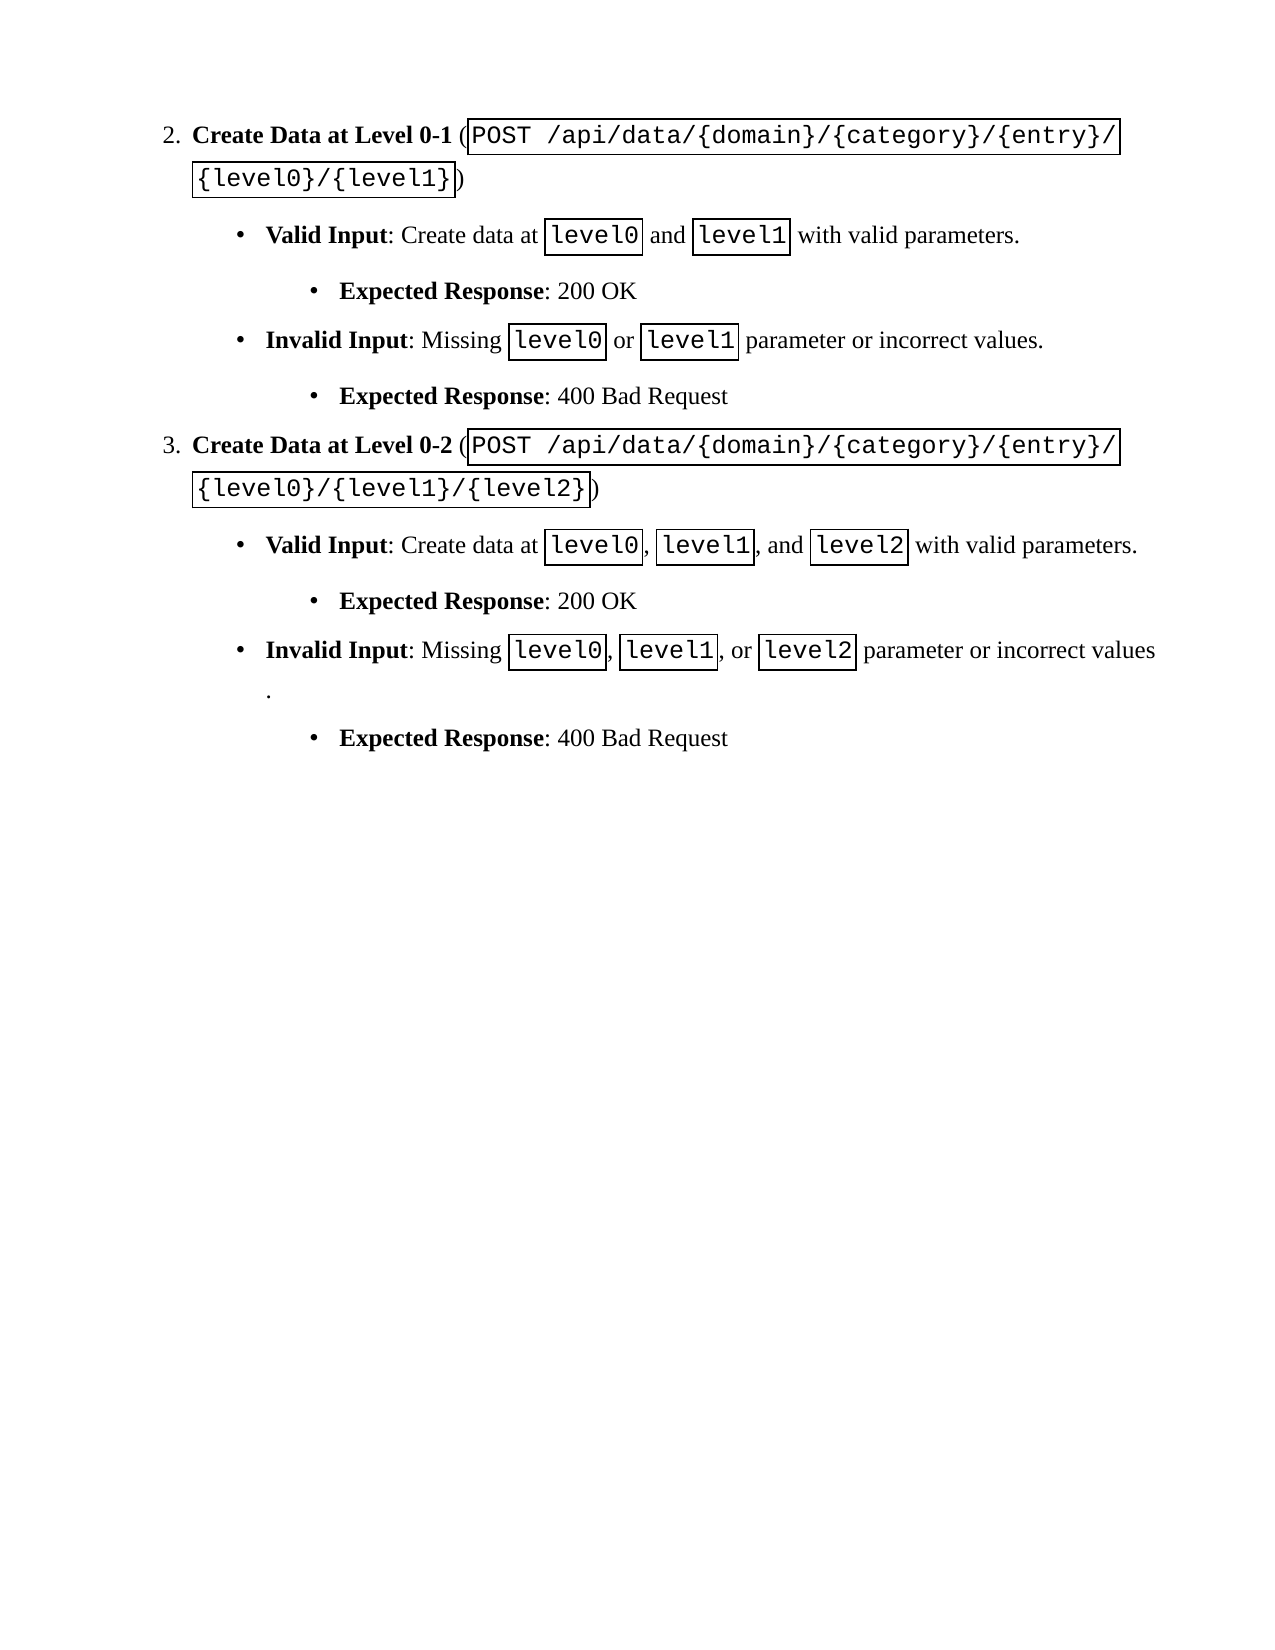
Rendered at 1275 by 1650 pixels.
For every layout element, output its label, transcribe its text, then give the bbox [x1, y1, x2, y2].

list Invalid Input: Missing level0 or level1 parameter or incorrect values. [642, 325, 738, 359]
list Valid Input: Create data at level0 [236, 528, 642, 566]
list Invalid Input: Missing level0 or level1 parameter or incorrect values. [739, 323, 1157, 361]
list Expected Response: 400 Bad Request [309, 723, 1157, 751]
list with valid parameters. [909, 528, 1157, 566]
list Expected Response: 400 Bad Request [309, 381, 1157, 409]
list Expected Response: 200 OK [309, 276, 1157, 304]
list Invalid Input: Missing level0 or level1 parameter or incorrect values. [236, 323, 508, 361]
list , and level2 [755, 528, 908, 566]
list , level1 [643, 528, 754, 566]
list Expected Response: 200 OK [309, 586, 1157, 615]
list Valid Input: Create data at level0 and level1 with valid parameters. [643, 218, 692, 256]
list Valid Input: Create data at level0 and level1 with valid parameters. [236, 218, 544, 256]
list Invalid Input: Missing level0 or level1 parameter or incorrect values. [510, 325, 605, 359]
list Valid Input: Create data at level0 and level1 with valid parameters. [791, 218, 1157, 256]
list Invalid Input: Missing level0, level1, or level2 parameter or incorrect values. [236, 633, 1157, 704]
list Create Data at Level 0-1 (POST /api/data/{domain}/{category}/{entry}/{level0}/{level1}) [162, 118, 1157, 198]
list Create Data at Level 0-2 (POST /api/data/{domain}/{category}/{entry}/{level0}/{level1}/{level2}) [162, 428, 1157, 508]
list Valid Input: Create data at level0 and level1 with valid parameters. [546, 220, 642, 254]
list Valid Input: Create data at level0 and level1 with valid parameters. [694, 220, 789, 254]
